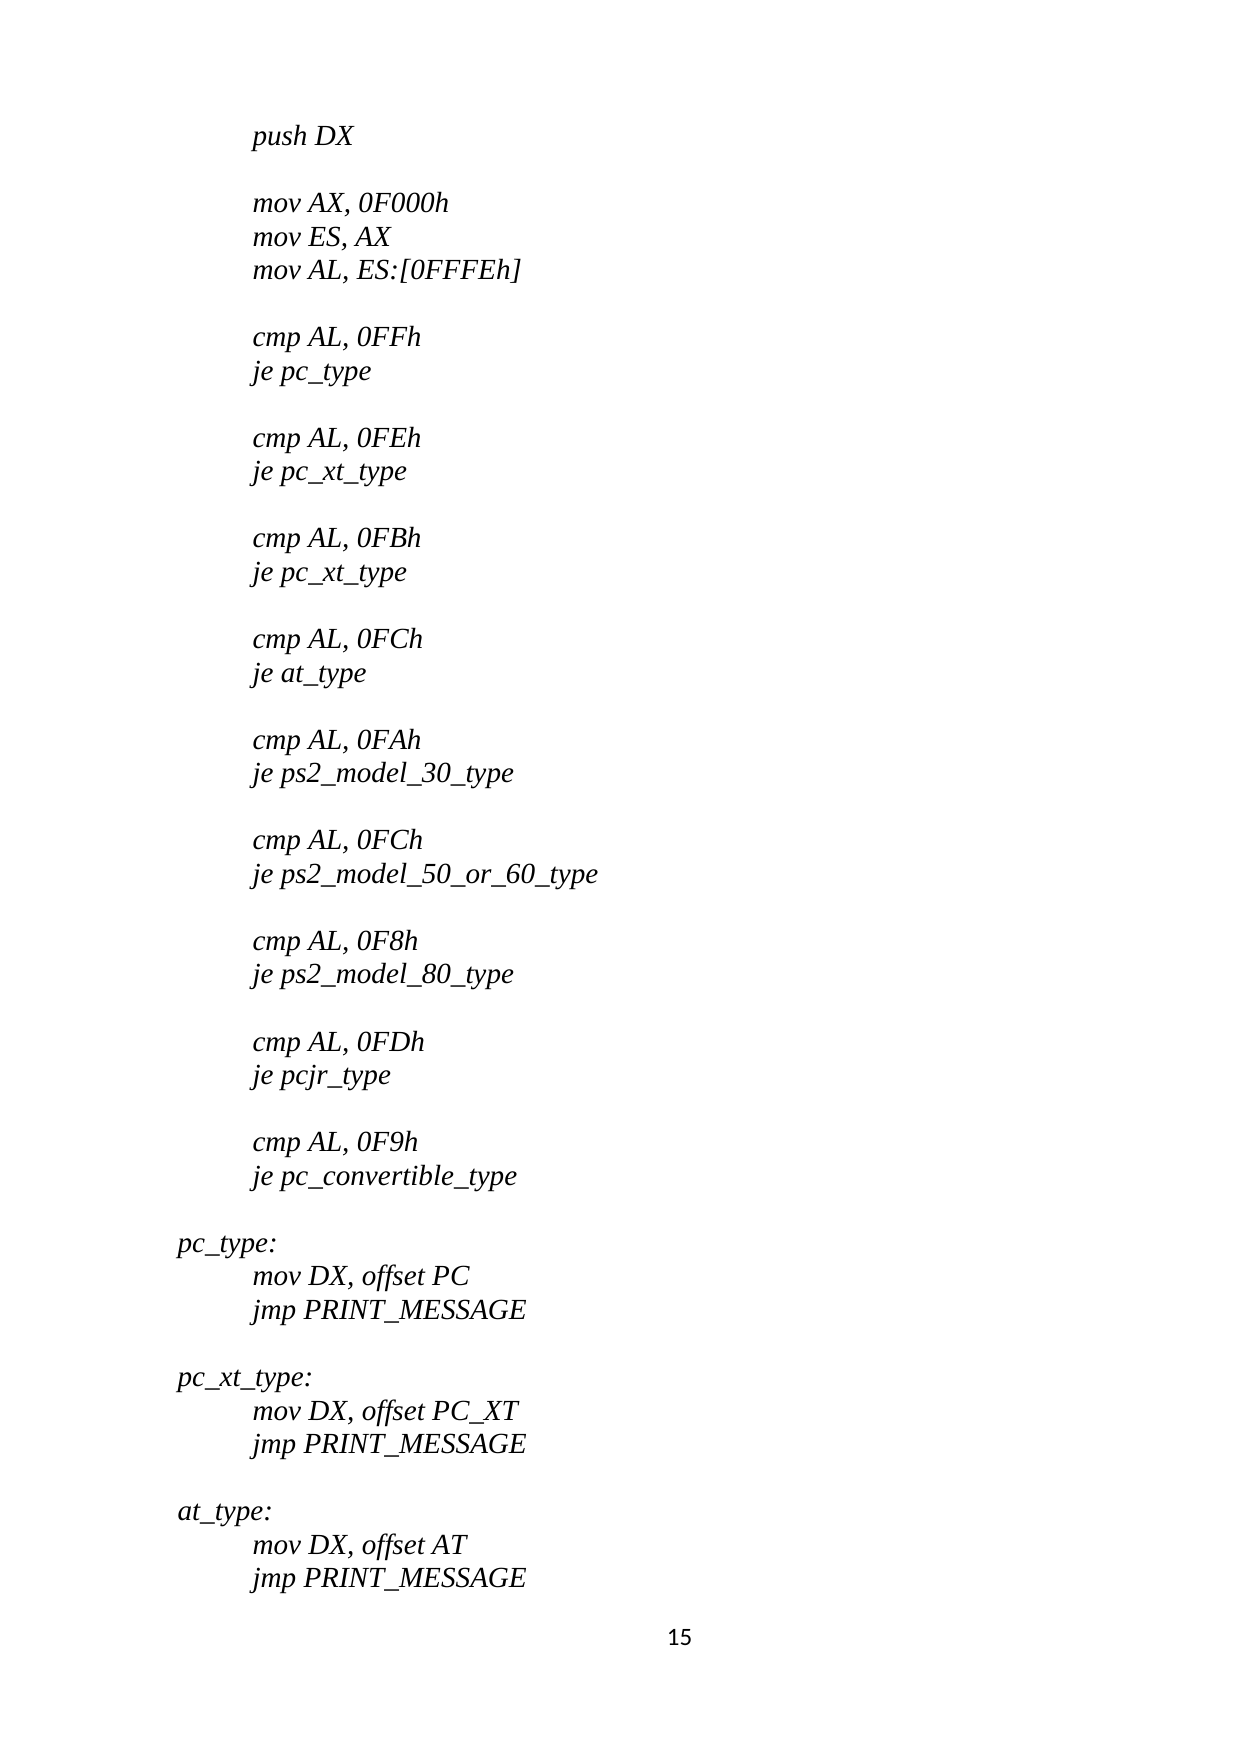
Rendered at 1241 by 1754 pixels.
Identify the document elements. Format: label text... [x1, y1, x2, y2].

text jmp PRINT_MESSAGE [177, 1426, 1181, 1460]
text je pc_xt_type [177, 453, 1181, 487]
text je pc_convertible_type [177, 1158, 1181, 1191]
text cmp AL, 0FFh [177, 319, 1181, 353]
text cmp AL, 0F8h [177, 923, 1181, 957]
text cmp AL, 0FCh [177, 621, 1181, 655]
text pc_type: [177, 1225, 1181, 1258]
text push DX [177, 118, 1181, 152]
text cmp AL, 0FCh [177, 822, 1181, 856]
text je pc_type [177, 353, 1181, 386]
text mov DX, offset PC_XT [177, 1393, 1181, 1426]
text jmp PRINT_MESSAGE [177, 1560, 1181, 1594]
text je ps2_model_80_type [177, 957, 1181, 990]
text mov ES, AX [177, 219, 1181, 252]
text je ps2_model_50_or_60_type [177, 856, 1181, 889]
text je at_type [177, 655, 1181, 688]
text mov DX, offset PC [177, 1258, 1181, 1292]
text cmp AL, 0FEh [177, 420, 1181, 453]
text mov AX, 0F000h [177, 185, 1181, 219]
text at_type: [177, 1493, 1181, 1527]
text je pcjr_type [177, 1057, 1181, 1091]
text pc_xt_type: [177, 1359, 1181, 1393]
text cmp AL, 0FBh [177, 521, 1181, 554]
text mov AL, ES:[0FFFEh] [177, 252, 1181, 286]
text cmp AL, 0FAh [177, 722, 1181, 755]
text je pc_xt_type [177, 554, 1181, 588]
text cmp AL, 0FDh [177, 1024, 1181, 1057]
text je ps2_model_30_type [177, 755, 1181, 789]
text cmp AL, 0F9h [177, 1124, 1181, 1158]
text mov DX, offset AT [177, 1527, 1181, 1560]
text jmp PRINT_MESSAGE [177, 1292, 1181, 1326]
